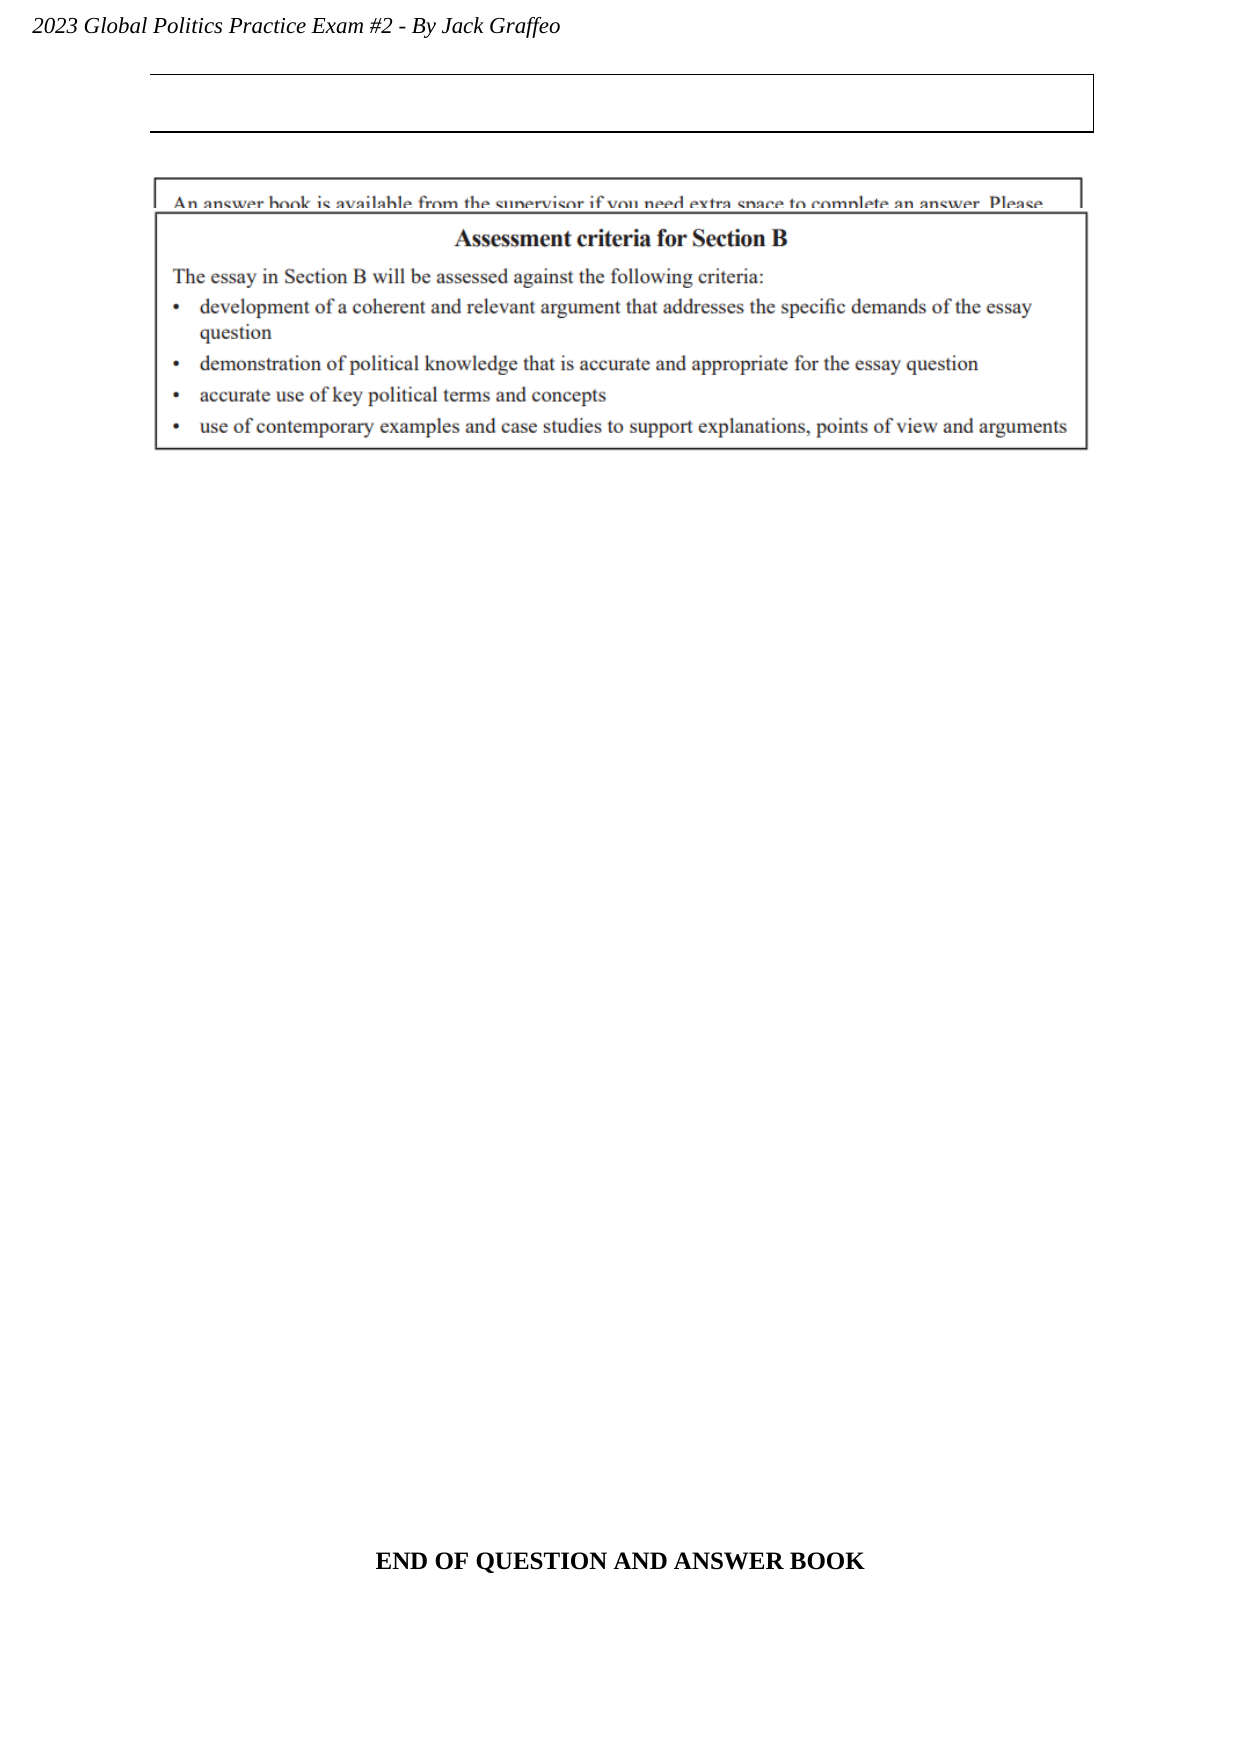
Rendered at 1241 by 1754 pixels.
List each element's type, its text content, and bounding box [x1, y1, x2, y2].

table_cell [150, 75, 1093, 131]
text END OF QUESTION AND ANSWER BOOK [150, 1546, 1090, 1574]
picture [149, 167, 1091, 455]
